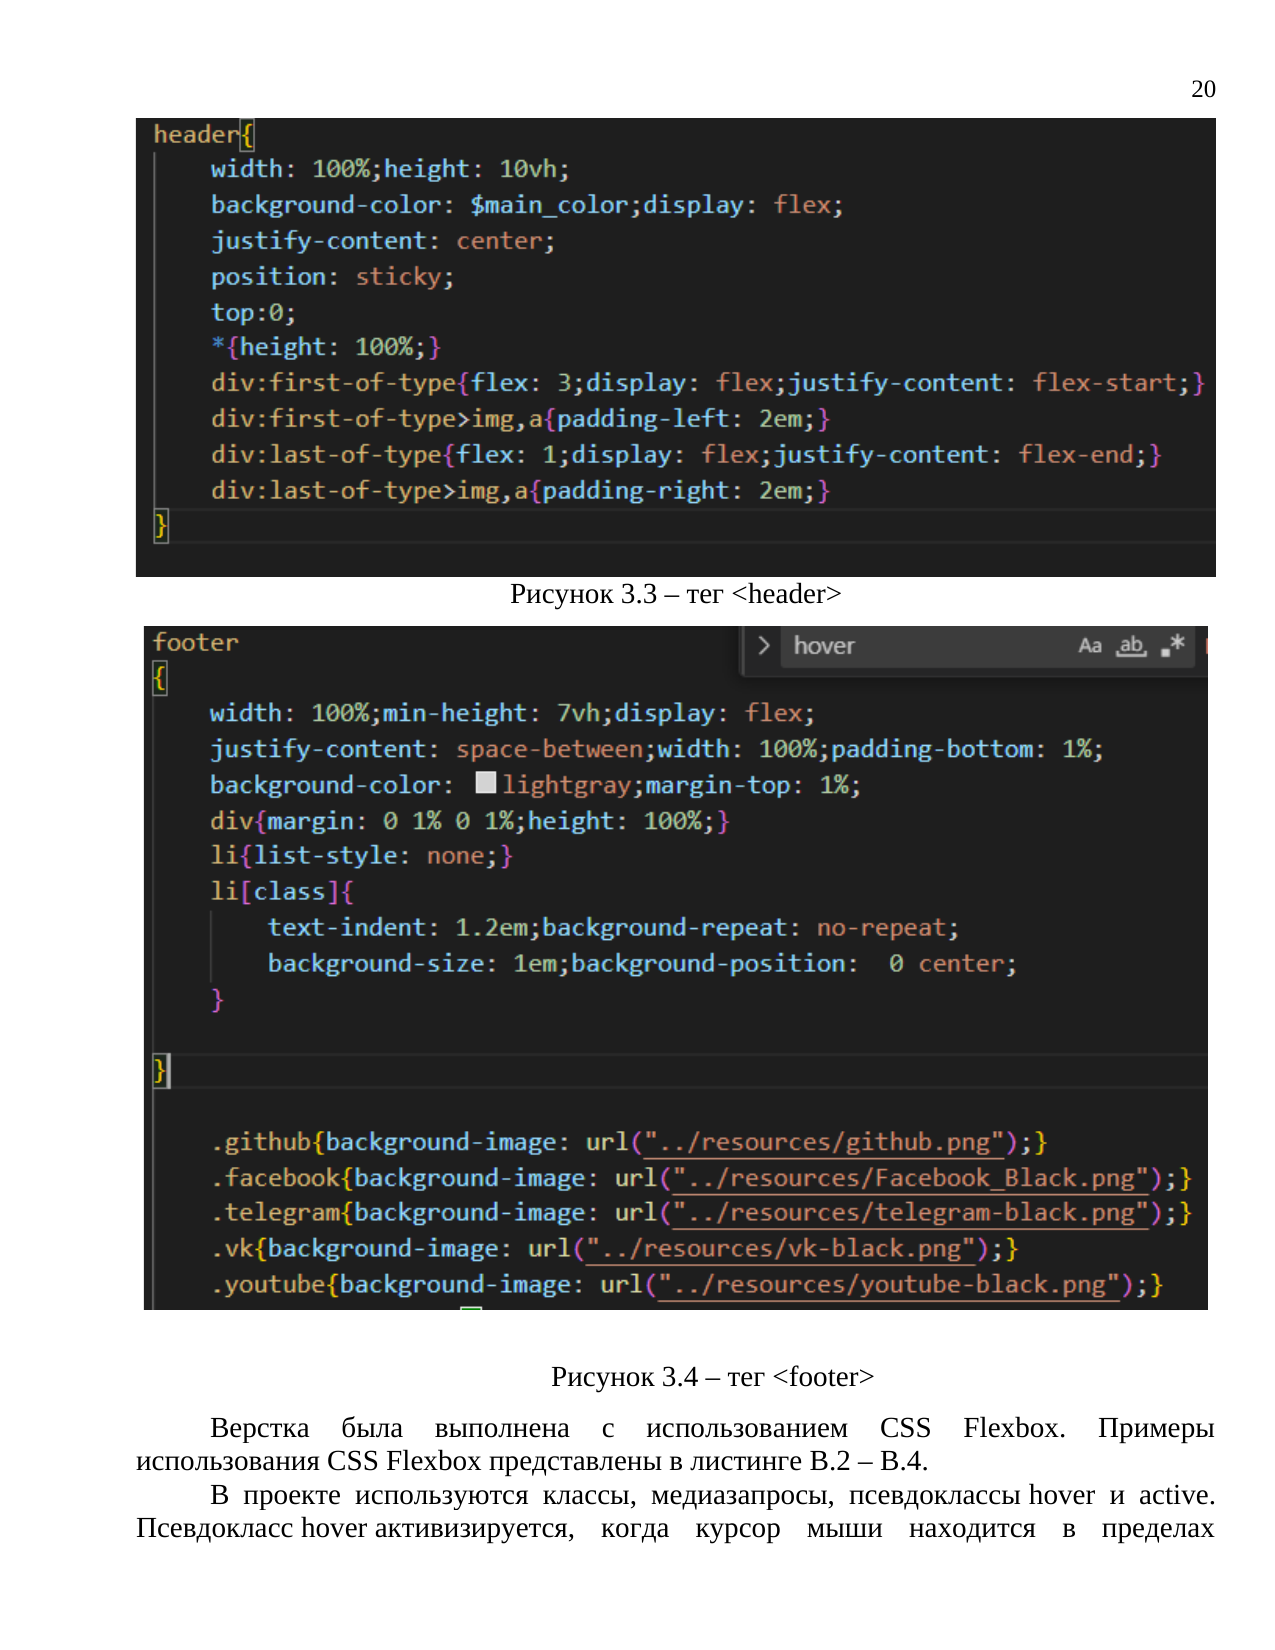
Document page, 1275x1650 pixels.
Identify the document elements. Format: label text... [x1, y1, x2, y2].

text Рисунок 3.3 – тег <header> [136, 577, 1216, 610]
text Рисунок 3.4 – тег <footer> [136, 1359, 1216, 1393]
picture [143, 626, 1208, 1310]
picture [135, 118, 1216, 577]
list Верстка была выполнена с использованием CSS Flexbox. Примеры использования CSS Flexbox представлены в листинге В.2 – В.4. [136, 1410, 1216, 1477]
list В проекте используются классы, медиазапросы, псевдоклассы hover и active. Псевдокласс hover активизируется, когда курсор мыши находится в пределах [136, 1477, 1216, 1544]
